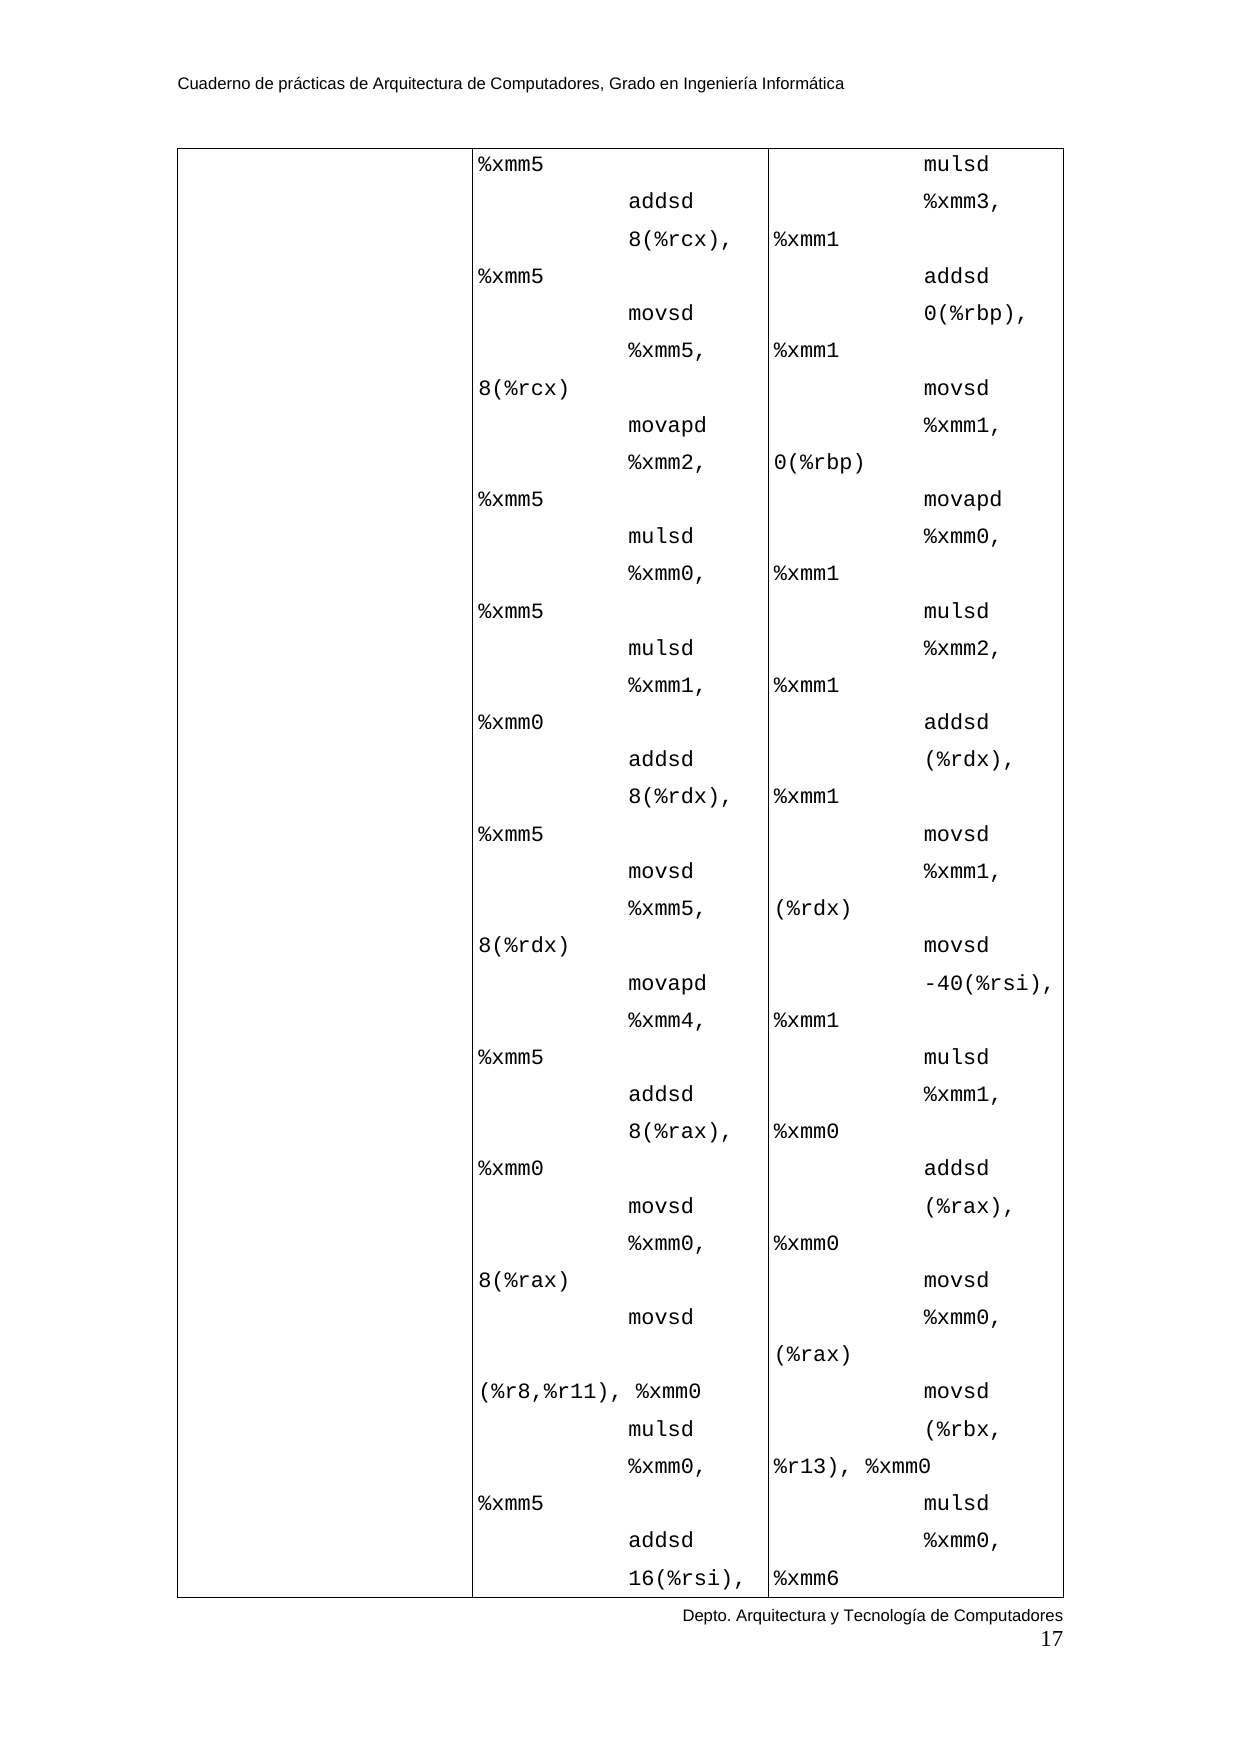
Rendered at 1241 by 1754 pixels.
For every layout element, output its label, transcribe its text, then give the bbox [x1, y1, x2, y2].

table_cell mulsd %xmm3, %xmm1 addsd 0(%rbp), %xmm1 movsd %xmm1, 0(%rbp) movapd %xmm0, %xmm1 mulsd %xmm2, %xmm1 addsd (%rdx), %xmm1 movsd %xmm1, (%rdx) movsd -40(%rsi), %xmm1 mulsd %xmm1, %xmm0 addsd (%rax), %xmm0 movsd %xmm0, (%rax) movsd (%rbx,%r13), %xmm0 mulsd %xmm0, %xmm6 [769, 149, 1063, 1597]
table_cell %xmm5 addsd 8(%rcx), %xmm5 movsd %xmm5, 8(%rcx) movapd %xmm2, %xmm5 mulsd %xmm0, %xmm5 mulsd %xmm1, %xmm0 addsd 8(%rdx), %xmm5 movsd %xmm5, 8(%rdx) movapd %xmm4, %xmm5 addsd 8(%rax), %xmm0 movsd %xmm0, 8(%rax) movsd (%r8,%r11), %xmm0 mulsd %xmm0, %xmm5 addsd 16(%rsi), [473, 149, 768, 1597]
table_cell [178, 149, 472, 1597]
